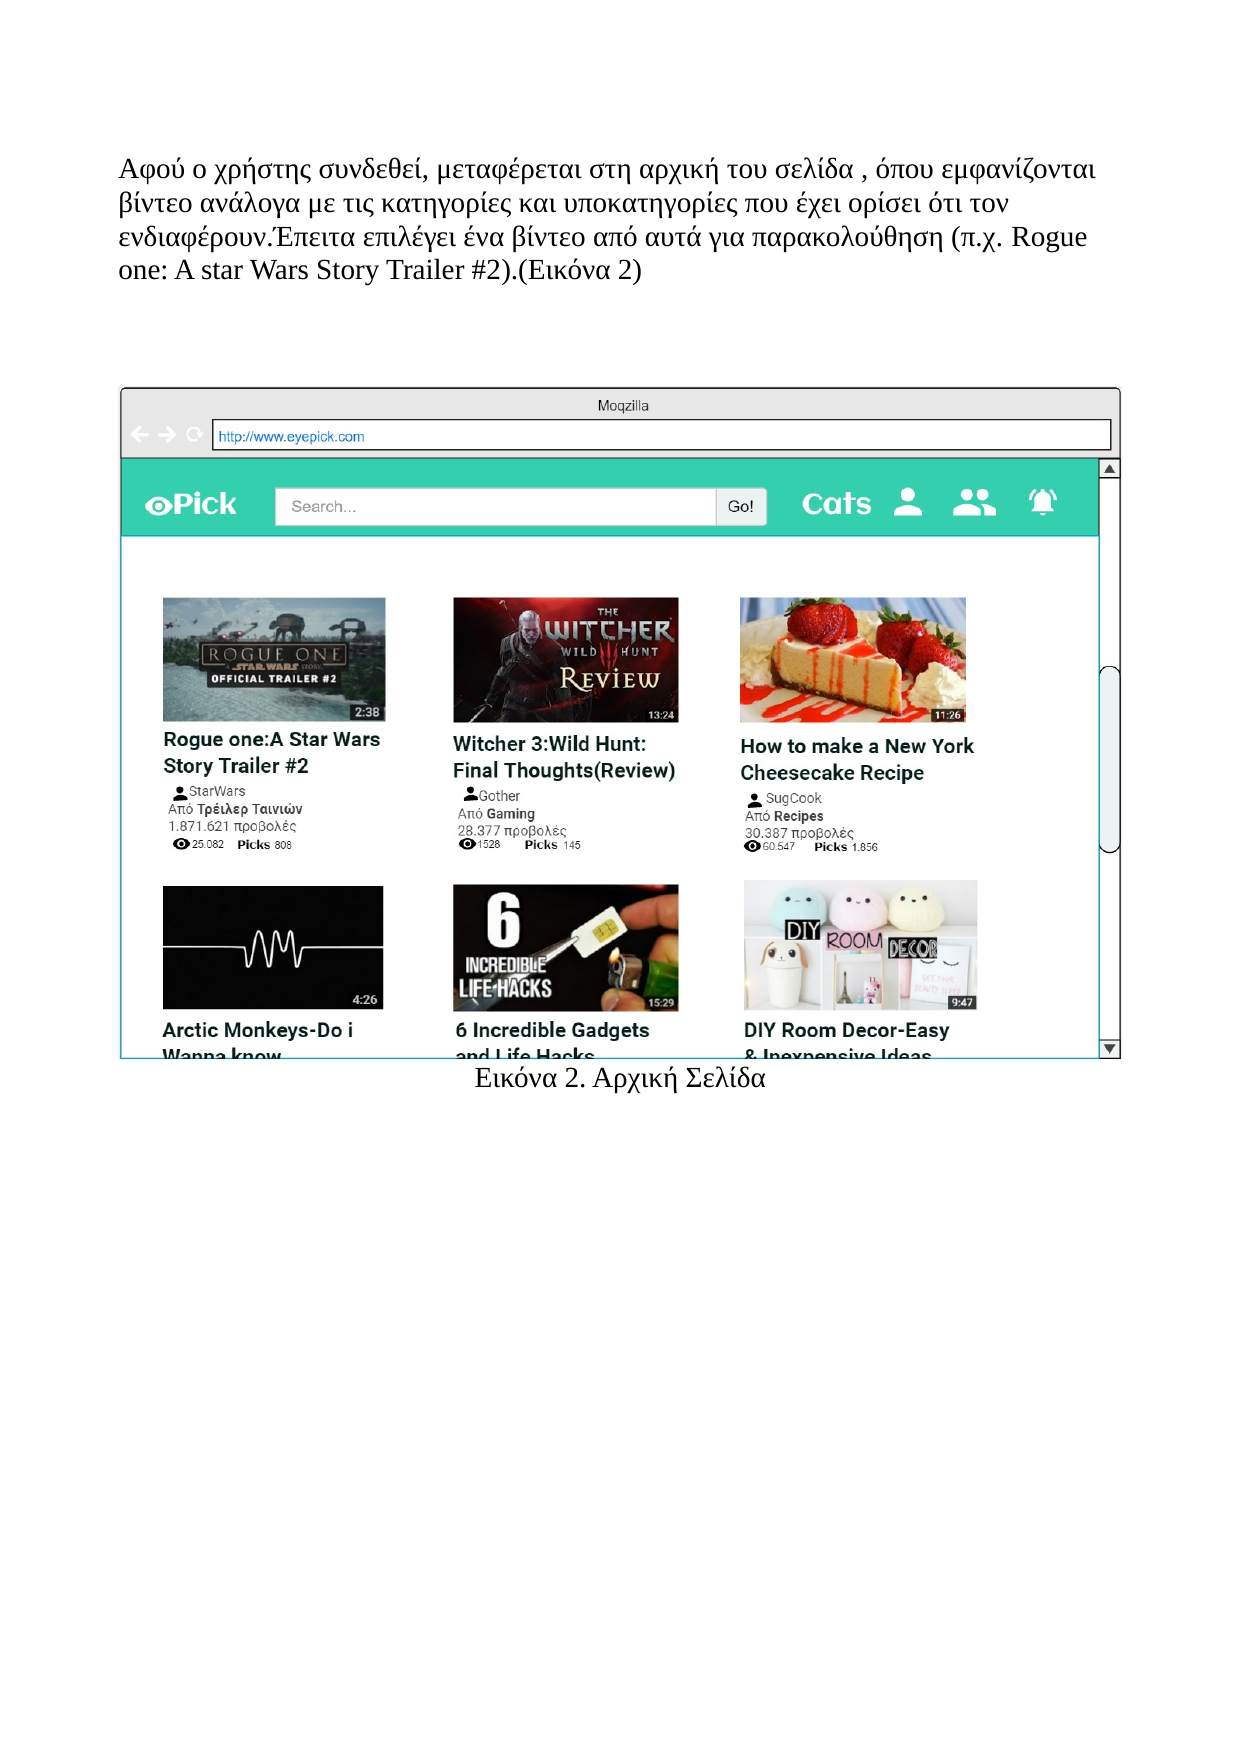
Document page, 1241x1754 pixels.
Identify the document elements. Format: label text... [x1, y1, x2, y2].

text Αφού ο χρήστης συνδεθεί, μεταφέρεται στη αρχική του σελίδα , όπου εμφανίζονται βίντεο ανάλογα με τις κατηγορίες και υποκατηγορίες που έχει ορίσει ότι τον ενδιαφέρουν.Έπειτα επιλέγει ένα βίντεο από αυτά για παρακολούθηση (π.χ. Rogue one: A star Wars Story Trailer #2).(Εικόνα 2) [118, 152, 1122, 286]
picture [118, 386, 1123, 1061]
text Εικόνα 2. Αρχική Σελίδα [118, 1061, 1122, 1094]
